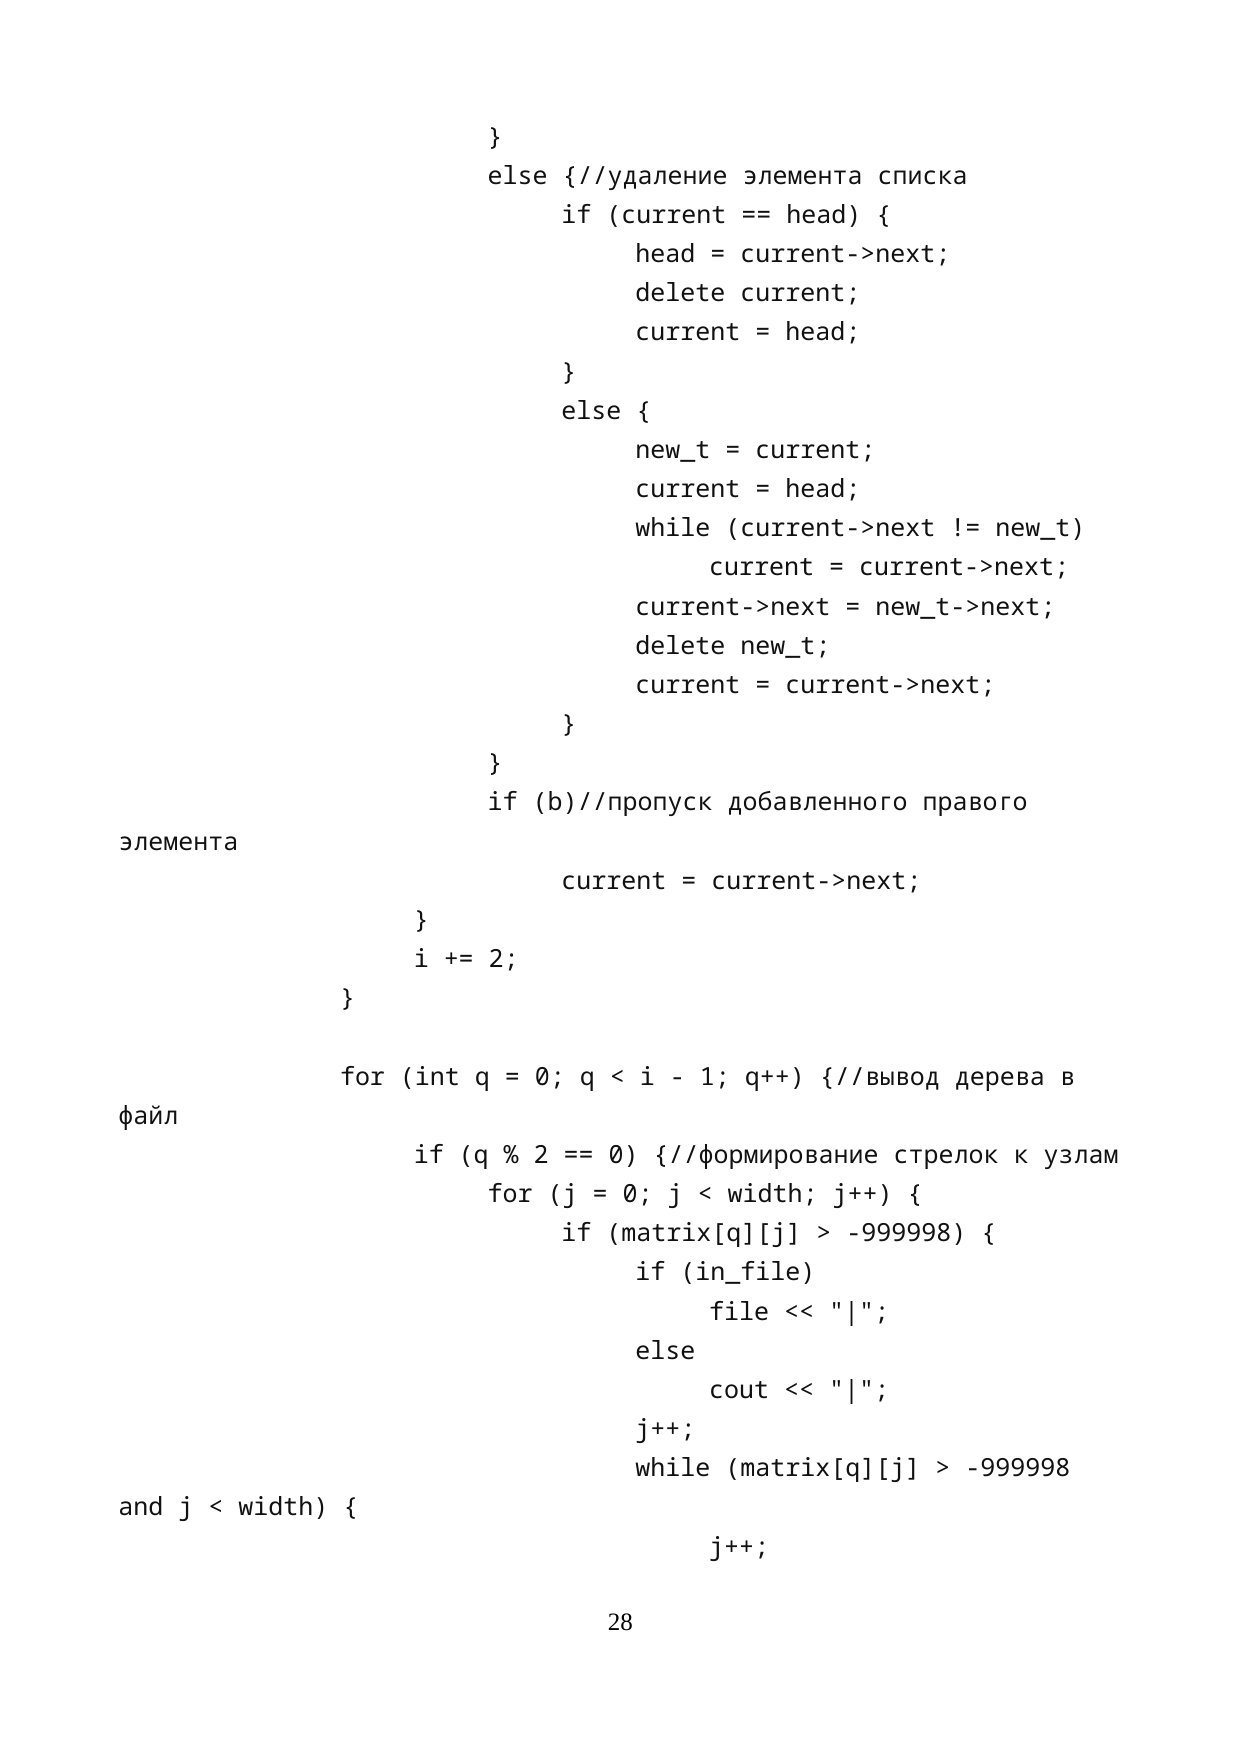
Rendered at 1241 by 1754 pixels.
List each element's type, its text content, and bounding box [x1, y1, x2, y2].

text else [118, 1332, 1122, 1366]
text current = head; [118, 471, 1122, 505]
text if (in_file) [118, 1254, 1122, 1288]
text else { [118, 392, 1122, 426]
text else {//удаление элемента списка [118, 157, 1122, 191]
text head = current->next; [118, 236, 1122, 270]
text } [118, 706, 1122, 740]
text delete new_t; [118, 627, 1122, 661]
text } [118, 118, 1122, 152]
text new_t = current; [118, 431, 1122, 466]
text current = head; [118, 314, 1122, 348]
text } [118, 353, 1122, 387]
text j++; [118, 1528, 1122, 1562]
text } [118, 901, 1122, 936]
text if (b)//пропуск добавленного правого элемента [118, 784, 1122, 857]
text current = current->next; [118, 666, 1122, 701]
text delete current; [118, 275, 1122, 309]
text if (matrix[q][j] > -999998) { [118, 1215, 1122, 1249]
text i += 2; [118, 941, 1122, 975]
text for (j = 0; j < width; j++) { [118, 1176, 1122, 1210]
text } [118, 745, 1122, 779]
text for (int q = 0; q < i - 1; q++) {//вывод дерева в файл [118, 1058, 1122, 1131]
text cout << "|"; [118, 1371, 1122, 1406]
text while (matrix[q][j] > -999998 and j < width) { [118, 1450, 1122, 1523]
text while (current->next != new_t) [118, 510, 1122, 544]
text file << "|"; [118, 1293, 1122, 1327]
text if (q % 2 == 0) {//формирование стрелок к узлам [118, 1136, 1122, 1171]
text current = current->next; [118, 862, 1122, 896]
text if (current == head) { [118, 196, 1122, 231]
text j++; [118, 1411, 1122, 1445]
text current->next = new_t->next; [118, 588, 1122, 622]
text current = current->next; [118, 549, 1122, 583]
text } [118, 980, 1122, 1014]
